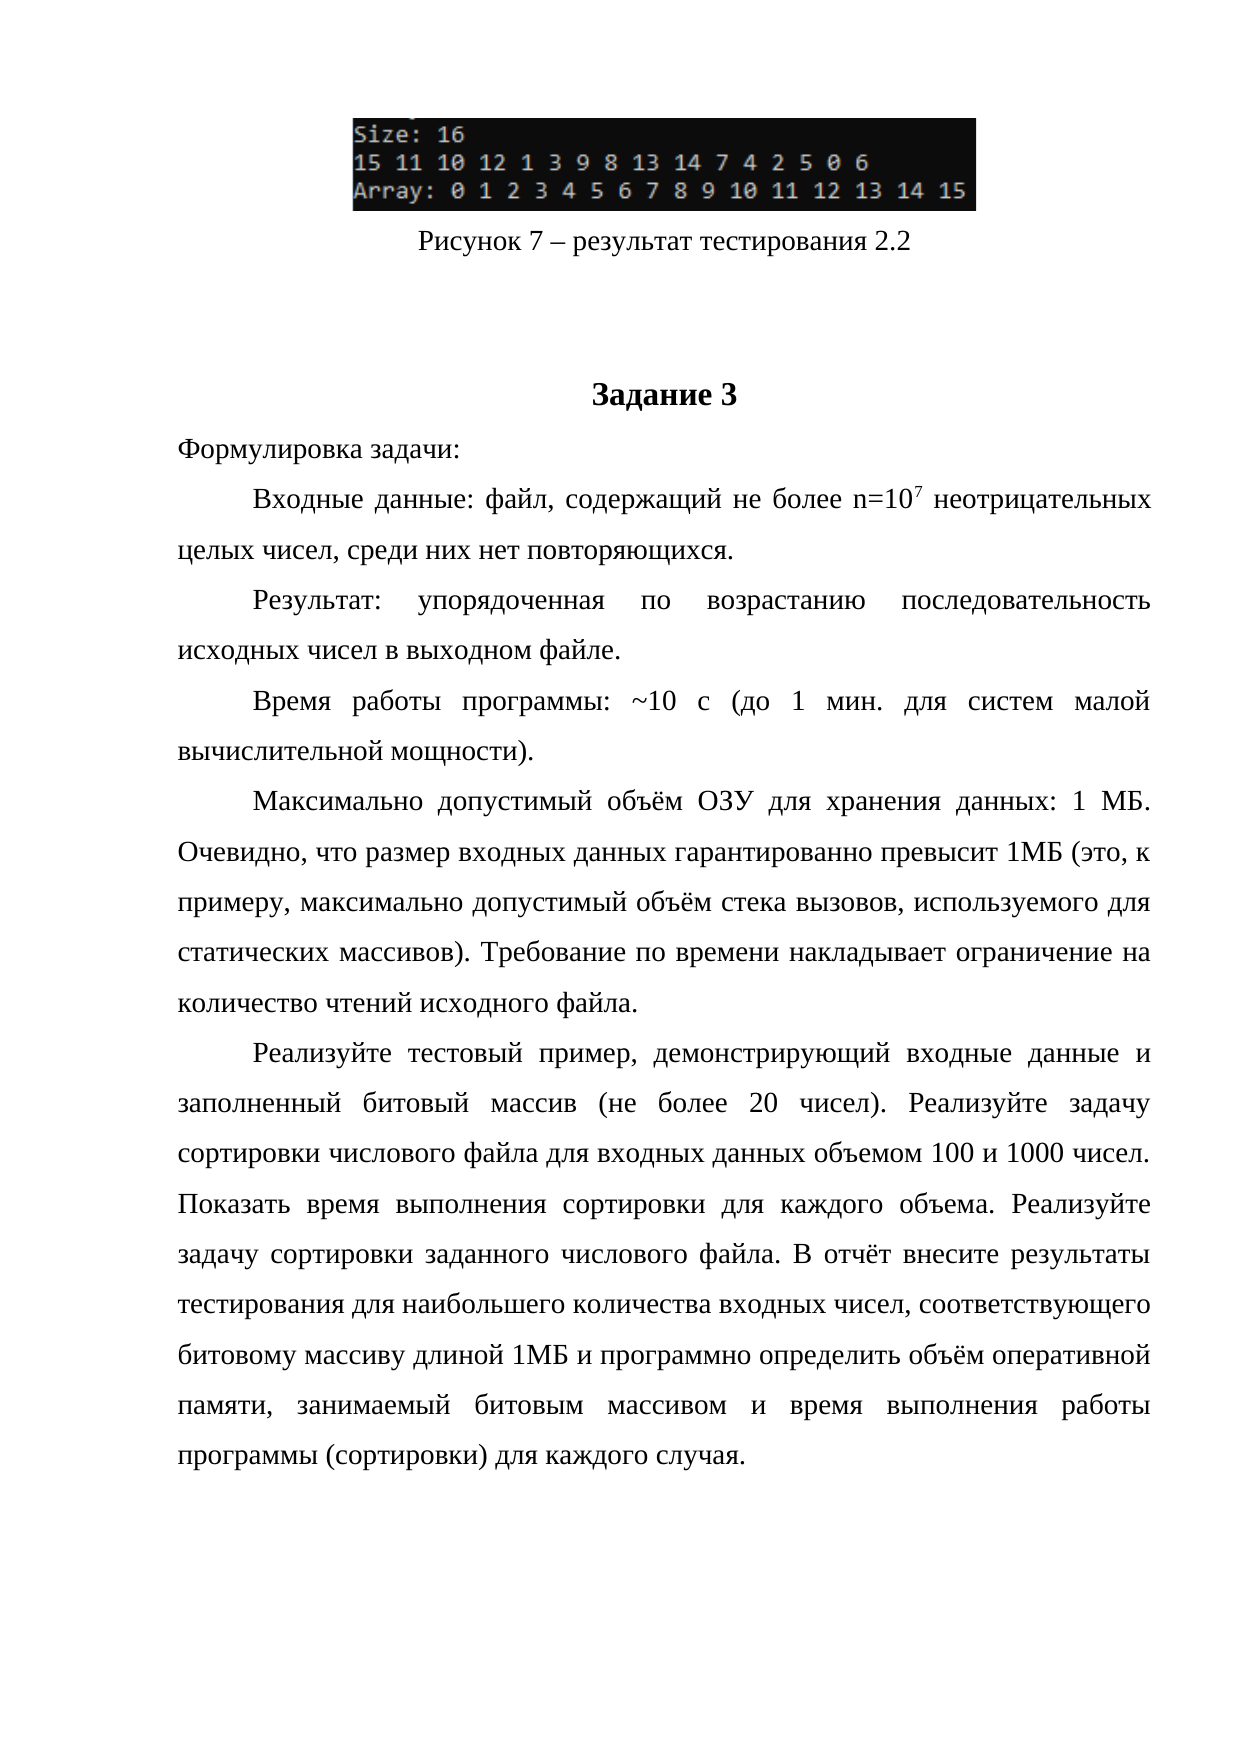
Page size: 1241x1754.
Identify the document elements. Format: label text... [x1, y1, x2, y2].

text Задание 3 [177, 374, 1152, 412]
picture [352, 118, 977, 211]
text Формулировка задачи: [177, 431, 1152, 465]
text Входные данные: файл, содержащий не более n=107 неотрицательных целых чисел, среди них нет повторяющихся. [177, 482, 1152, 565]
text Результат: упорядоченная по возрастанию последовательность исходных чисел в выходном файле. [177, 582, 1152, 666]
text Максимально допустимый объём ОЗУ для хранения данных: 1 МБ. Очевидно, что размер входных данных гарантированно превысит 1МБ (это, к примеру, максимально допустимый объём стека вызовов, используемого для статических массивов). Требование по времени накладывает ограничение на количество чтений исходного файла. [177, 783, 1152, 1018]
text Время работы программы: ~10 с (до 1 мин. для систем малой вычислительной мощности). [177, 683, 1152, 767]
text Реализуйте тестовый пример, демонстрирующий входные данные и заполненный битовый массив (не более 20 чисел). Реализуйте задачу сортировки числового файла для входных данных объемом 100 и 1000 чисел. Показать время выполнения сортировки для каждого объема. Реализуйте задачу сортировки заданного числового файла. В отчёт внесите результаты тестирования для наибольшего количества входных чисел, соответствующего битовому массиву длиной 1МБ и программно определить объём оперативной памяти, занимаемый битовым массивом и время выполнения работы программы (сортировки) для каждого случая. [177, 1035, 1152, 1471]
text Рисунок 7 – результат тестирования 2.2 [177, 223, 1152, 256]
